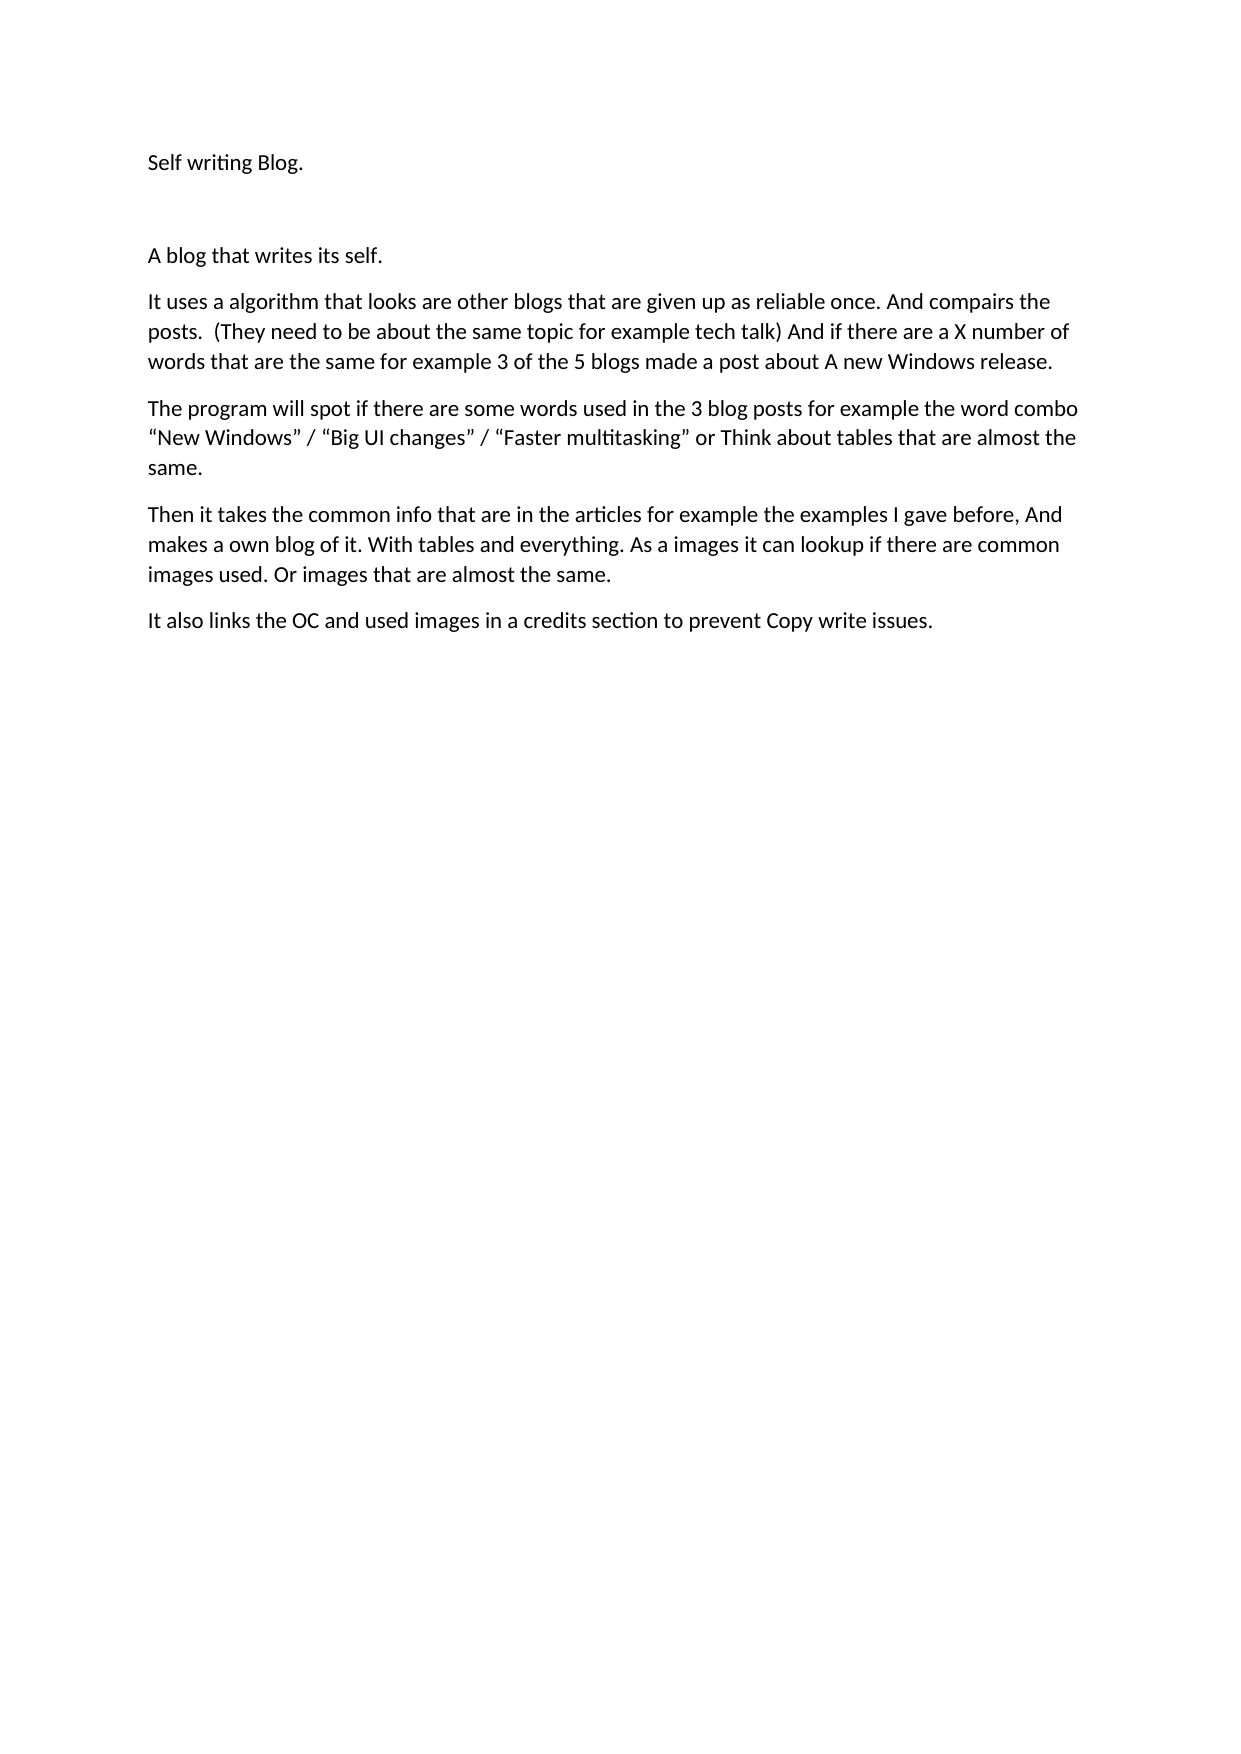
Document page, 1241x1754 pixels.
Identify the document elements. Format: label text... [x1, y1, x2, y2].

text A blog that writes its self. [148, 241, 1093, 269]
text The program will spot if there are some words used in the 3 blog posts for example the word combo “New Windows” / “Big UI changes” / “Faster multitasking” or Think about tables that are almost the same. [148, 394, 1093, 481]
text Self writing Blog. [148, 148, 1093, 176]
text It also links the OC and used images in a credits section to prevent Copy write issues. [148, 606, 1093, 634]
text Then it takes the common info that are in the articles for example the examples I gave before, And makes a own blog of it. With tables and everything. As a images it can lookup if there are common images used. Or images that are almost the same. [148, 500, 1093, 588]
text It uses a algorithm that looks are other blogs that are given up as reliable once. And compairs the posts. (They need to be about the same topic for example tech talk) And if there are a X number of words that are the same for example 3 of the 5 blogs made a post about A new Windows release. [148, 287, 1093, 375]
